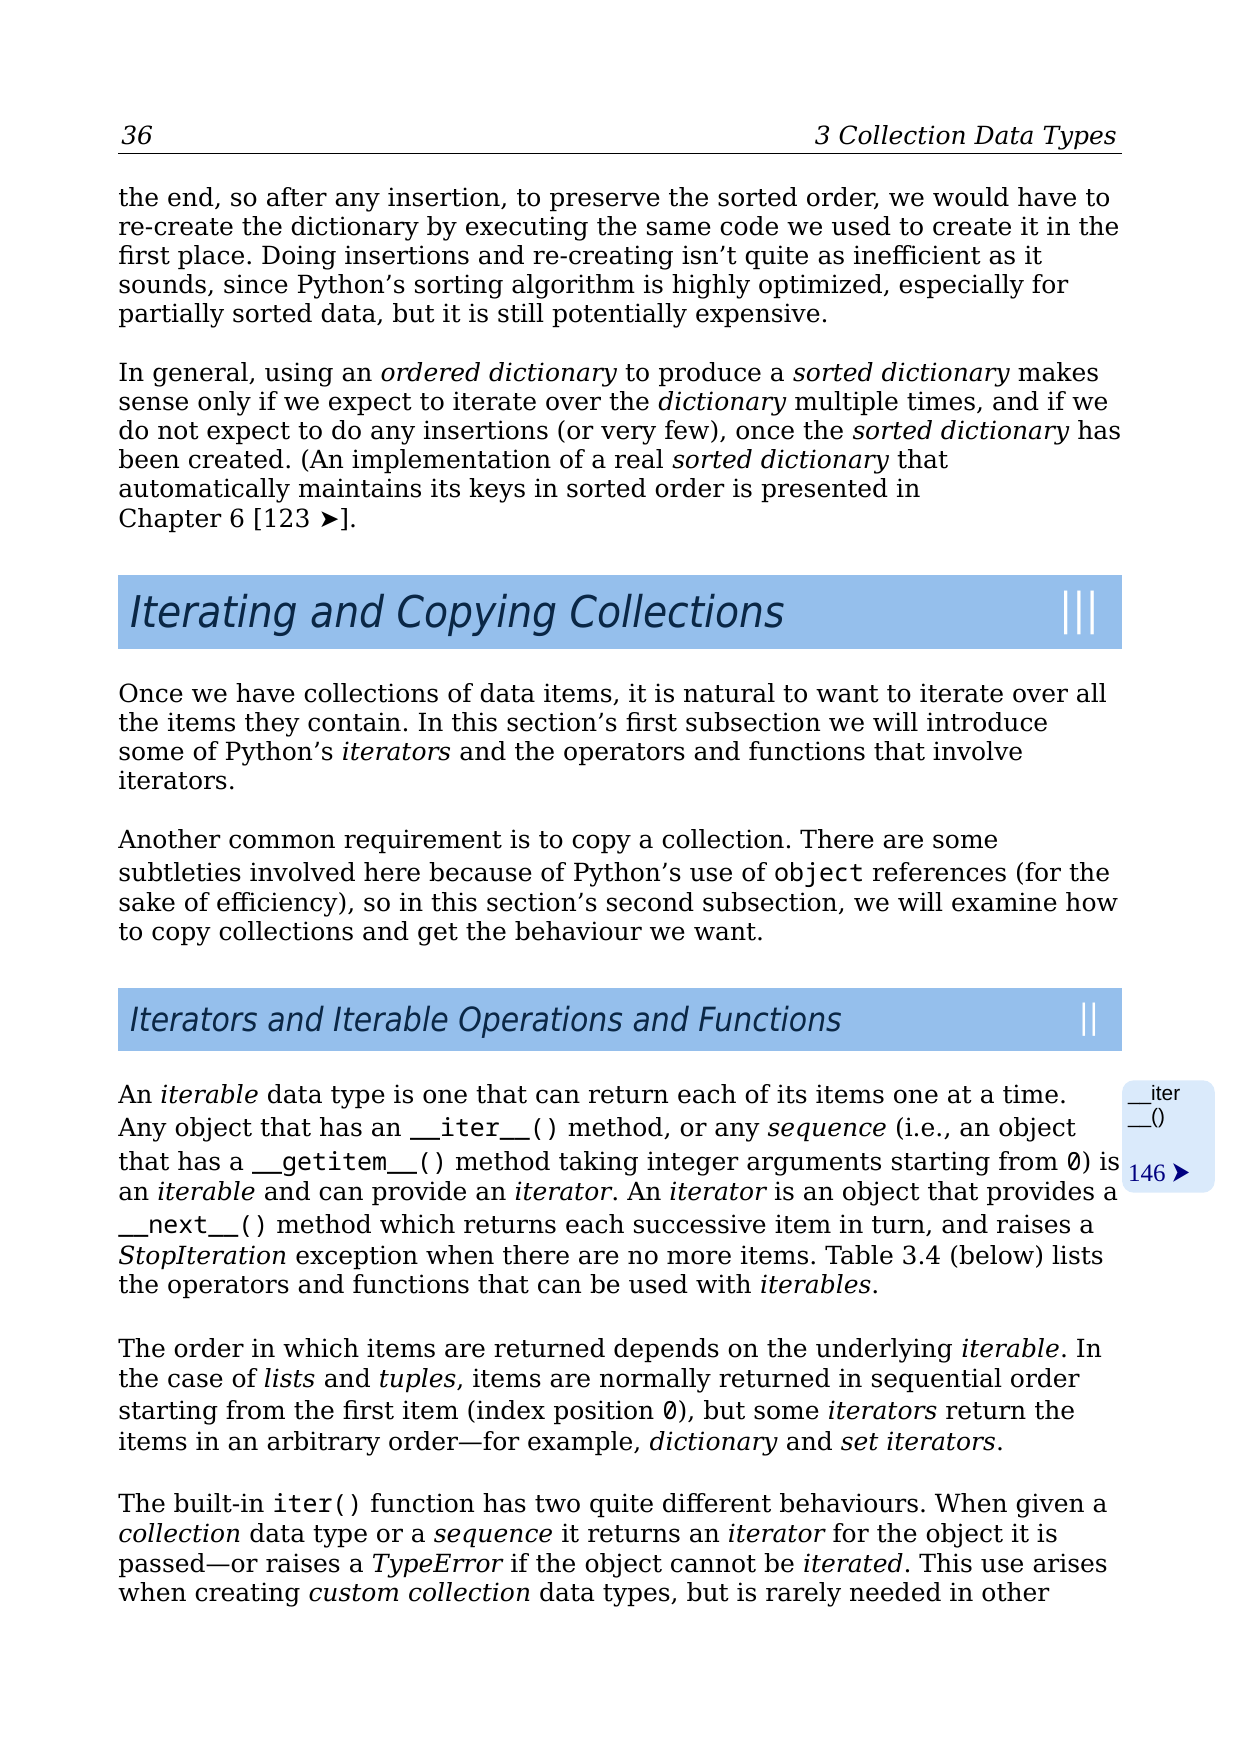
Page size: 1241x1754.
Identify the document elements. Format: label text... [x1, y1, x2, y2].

text The built-in iter() function has two quite different behaviours. When given a collection data type or a sequence it returns an iterator for the object it is passed—or raises a TypeError if the object cannot be iterated. This use arises when creating custom collection data types, but is rarely needed in other [118, 1486, 1122, 1607]
text ||| [1039, 584, 1098, 634]
text The order in which items are returned depends on the underlying iterable. In the case of lists and tuples, items are normally returned in sequential order starting from the first item (index position 0), but some iterators return the items in an arbitrary order—for example, dictionary and set iterators. [118, 1334, 1122, 1456]
text Once we have collections of data items, it is natural to want to iterate over all the items they contain. In this section’s first subsection we will introduce some of Python’s iterators and the operators and functions that involve iterators. [118, 679, 1122, 796]
text An iterable data type is one that can return each of its items one at a time. Any object that has an __iter__() method, or any sequence (i.e., an object that has a __getitem__() method taking integer arguments starting from 0) is an iterable and can provide an iterator. An iterator is an object that provides a __next__() method which returns each successive item in turn, and raises a StopIteration exception when there are no more items. Table 3.4 (below) lists the operators and functions that can be used with iterables. [118, 1080, 1122, 1299]
subtitle Iterating and Copying Collections [118, 575, 1122, 649]
text the end, so after any insertion, to preserve the sorted order, we would have to re-create the dictionary by executing the same code we used to create it in the first place. Doing insertions and re-creating isn’t quite as inefficient as it sounds, since Python’s sorting algorithm is highly optimized, especially for partially sorted data, but it is still potentially expensive. [118, 183, 1122, 328]
text Another common requirement is to copy a collection. There are some subtleties involved here because of Python’s use of object references (for the sake of efficiency), so in this section’s second subsection, we will examine how to copy collections and get the behaviour we want. [118, 825, 1122, 947]
text In general, using an ordered dictionary to produce a sorted dictionary makes sense only if we expect to iterate over the dictionary multiple times, and if we do not expect to do any insertions (or very few), once the sorted dictionary has been created. (An implementation of a real sorted dictionary that automatically maintains its keys in sorted order is presented in Chapter 6 [123 ➤]. [118, 358, 1122, 533]
text || [1063, 997, 1098, 1036]
subtitle Iterators and Iterable Operations and Functions [118, 988, 1122, 1051]
